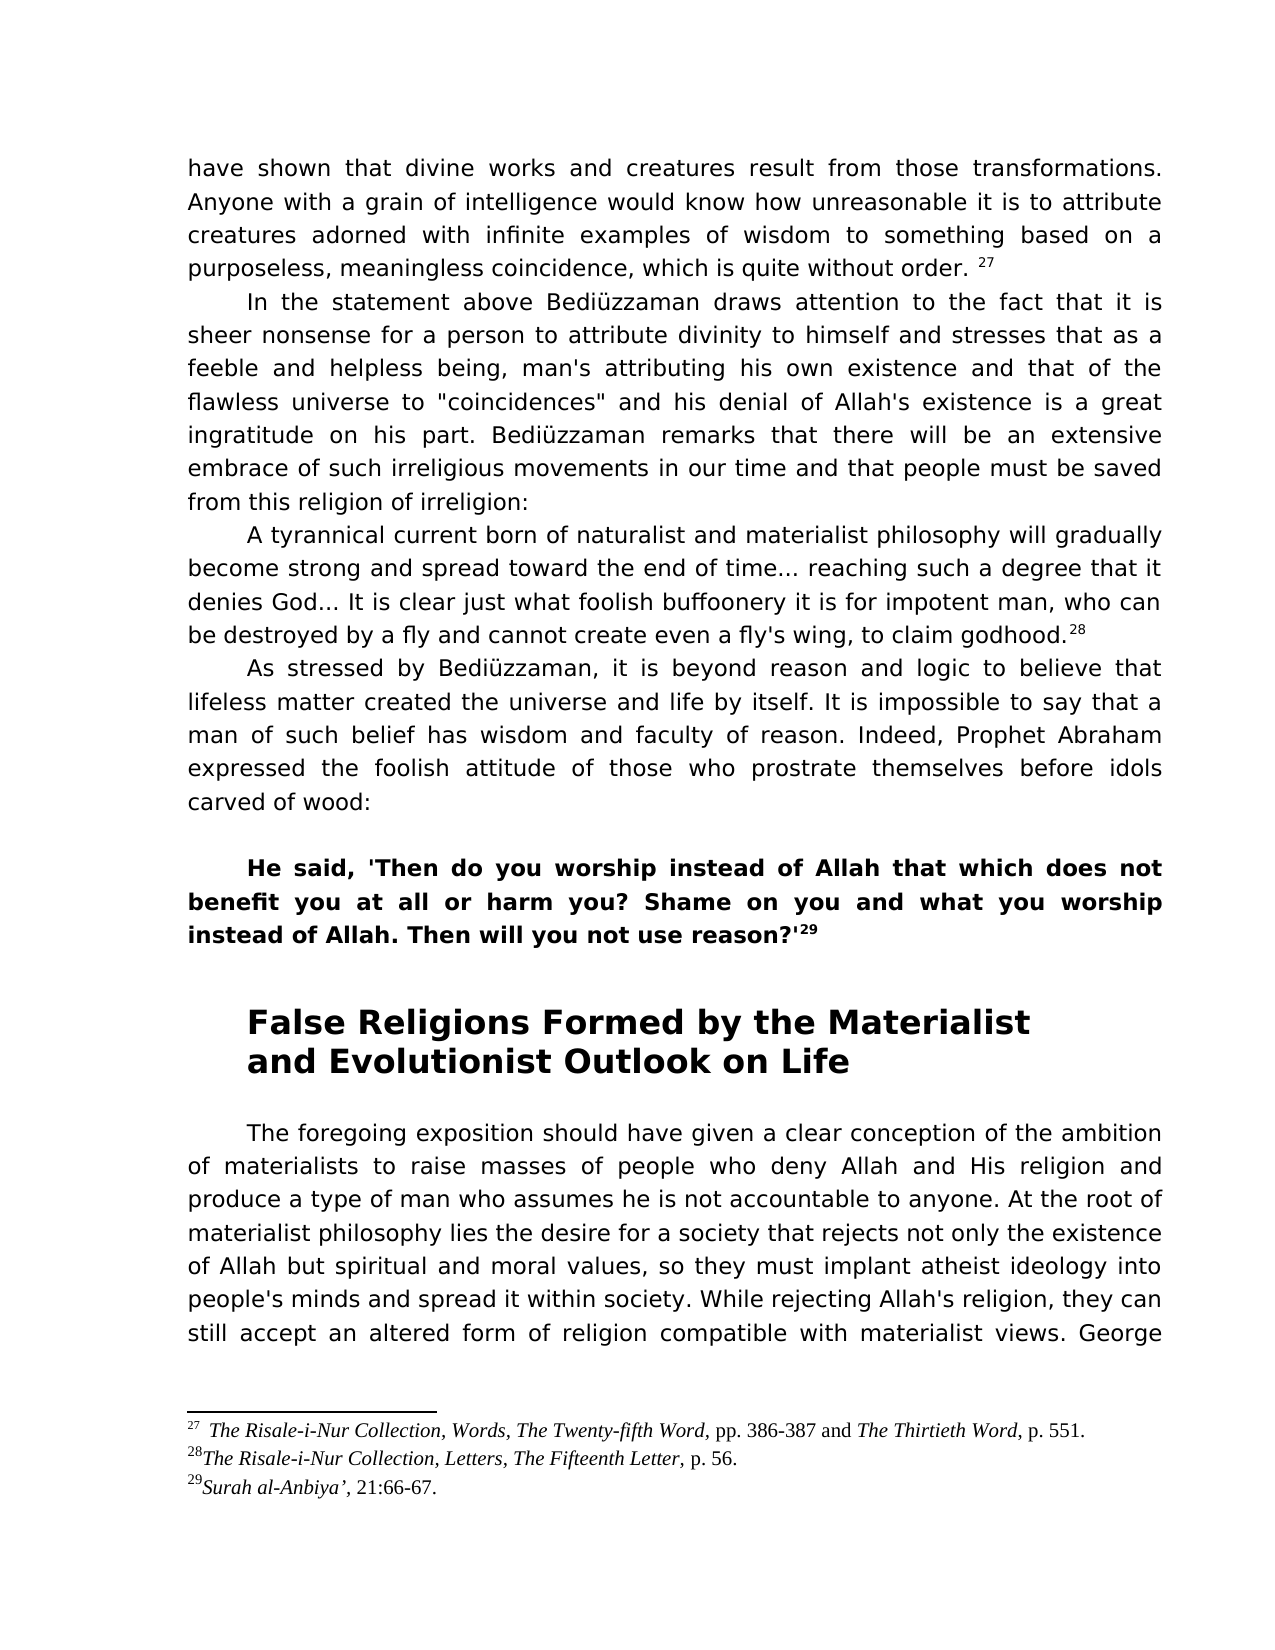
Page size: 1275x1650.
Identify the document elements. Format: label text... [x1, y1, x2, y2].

text As stressed by Bediüzzaman, it is beyond reason and logic to believe that lifeless matter created the universe and life by itself. It is impossible to say that a man of such belief has wisdom and faculty of reason. Indeed, Prophet Abraham expressed the foolish attitude of those who prostrate themselves before idols carved of wood: [187, 650, 1163, 817]
text Surah al-Anbiya’, 21:66-67. [187, 1471, 1181, 1500]
text have shown that divine works and creatures result from those transformations. Anyone with a grain of intelligence would know how unreasonable it is to attribute creatures adorned with infinite examples of wisdom to something based on a purposeless, meaningless coincidence, which is quite without order. [187, 150, 1163, 283]
text The Risale-i-Nur Collection, Words, The Twenty-fifth Word, pp. 386-387 and The Thirtieth Word, p. 551. [187, 1418, 1181, 1442]
text In the statement above Bediüzzaman draws attention to the fact that it is sheer nonsense for a person to attribute divinity to himself and stresses that as a feeble and helpless being, man's attributing his own existence and that of the flawless universe to "coincidences" and his denial of Allah's existence is a great ingratitude on his part. Bediüzzaman remarks that there will be an extensive embrace of such irreligious movements in our time and that people must be saved from this religion of irreligion: [187, 283, 1163, 517]
text False Religions Formed by the Materialist [187, 1003, 1163, 1042]
text The foregoing exposition should have given a clear conception of the ambition of materialists to raise masses of people who deny Allah and His religion and produce a type of man who assumes he is not accountable to anyone. At the root of materialist philosophy lies the desire for a society that rejects not only the existence of Allah but spiritual and moral values, so they must implant atheist ideology into people's minds and spread it within society. While rejecting Allah's religion, they can still accept an altered form of religion compatible with materialist views. George [187, 1114, 1163, 1348]
text The Risale-i-Nur Collection, Letters, The Fifteenth Letter, p. 56. [187, 1442, 1181, 1471]
text and Evolutionist Outlook on Life [187, 1042, 1163, 1081]
text A tyrannical current born of naturalist and materialist philosophy will gradually become strong and spread toward the end of time... reaching such a degree that it denies God... It is clear just what foolish buffoonery it is for impotent man, who can be destroyed by a fly and cannot create even a fly's wing, to claim godhood. [187, 517, 1163, 650]
text He said, 'Then do you worship instead of Allah that which does not benefit you at all or harm you? Shame on you and what you worship instead of Allah. Then will you not use reason?' [187, 850, 1163, 950]
